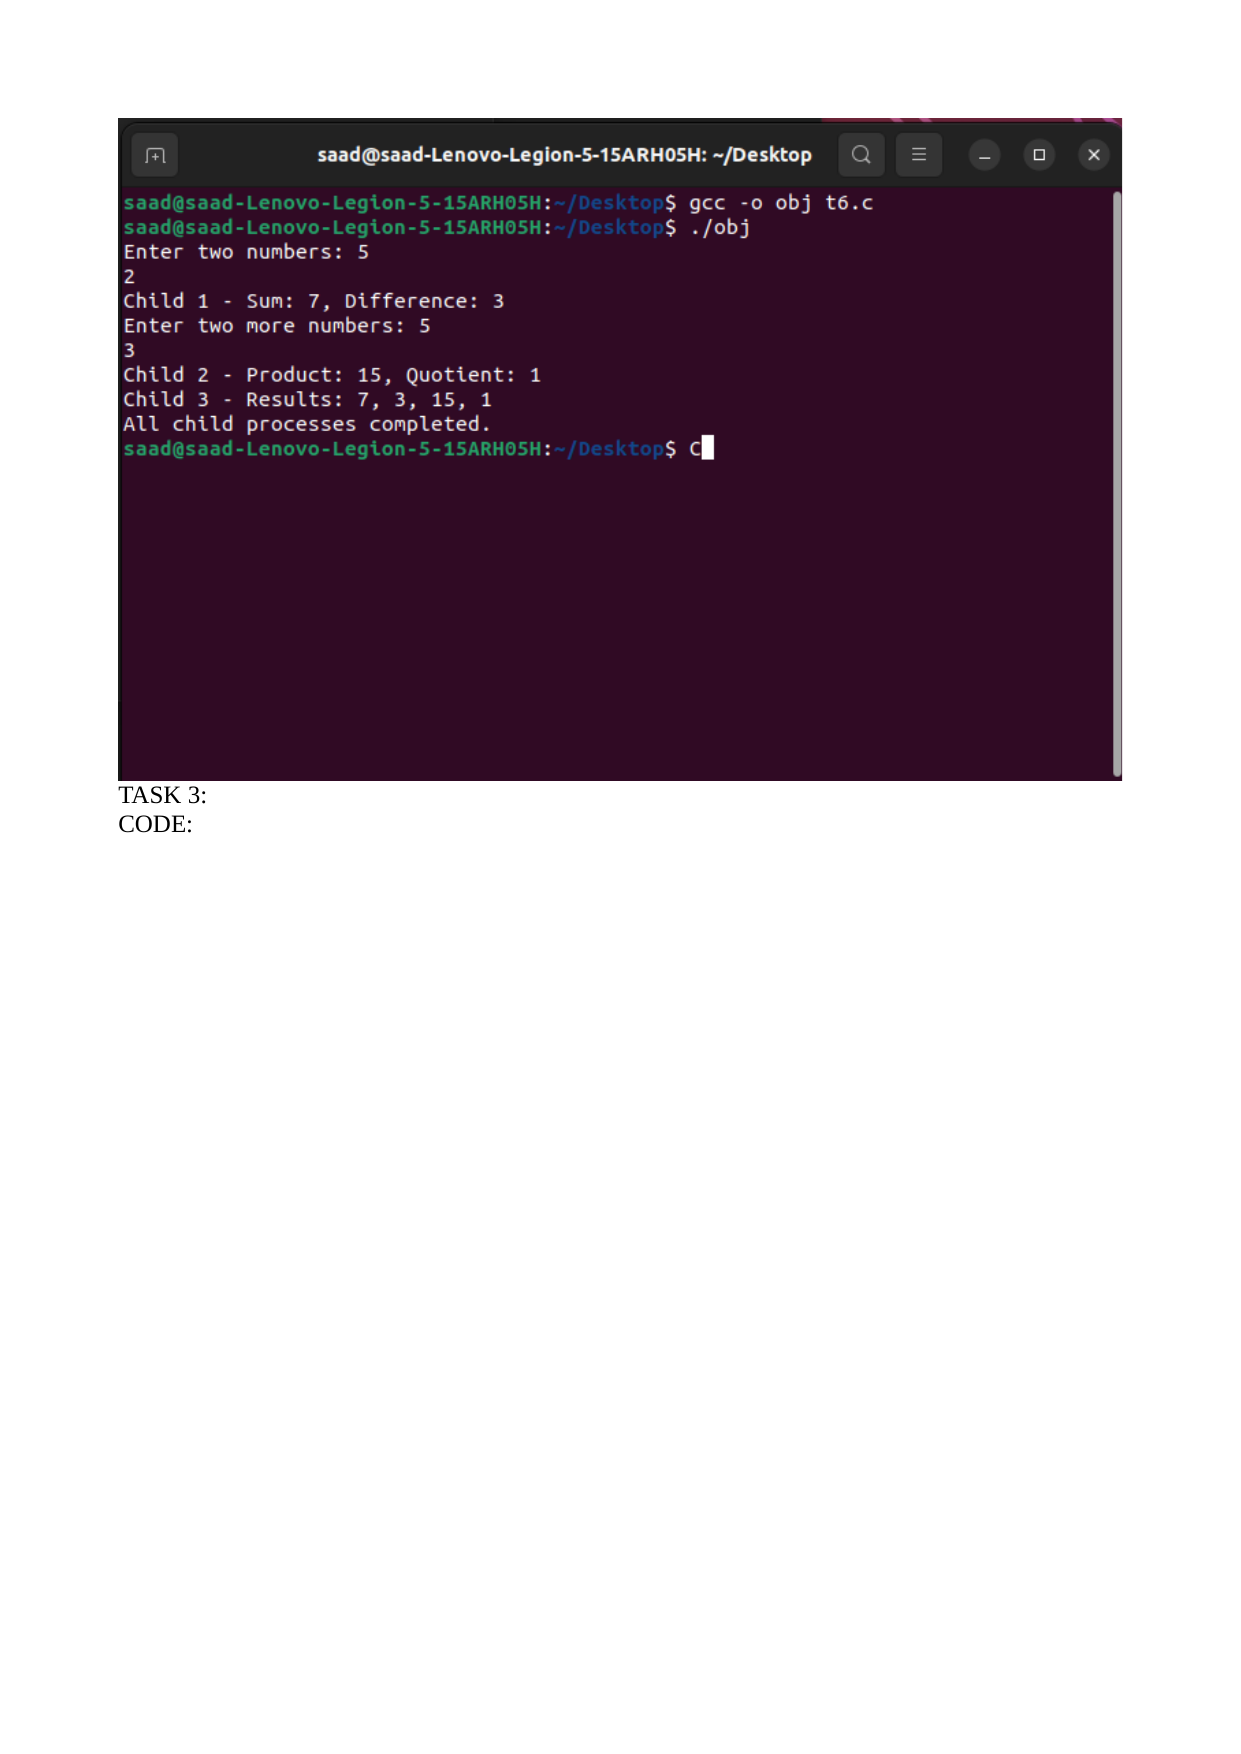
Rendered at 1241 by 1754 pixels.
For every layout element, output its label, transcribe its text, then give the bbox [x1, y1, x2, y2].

text CODE: [118, 809, 1122, 838]
picture [118, 118, 1123, 781]
text TASK 3: [118, 781, 1122, 809]
